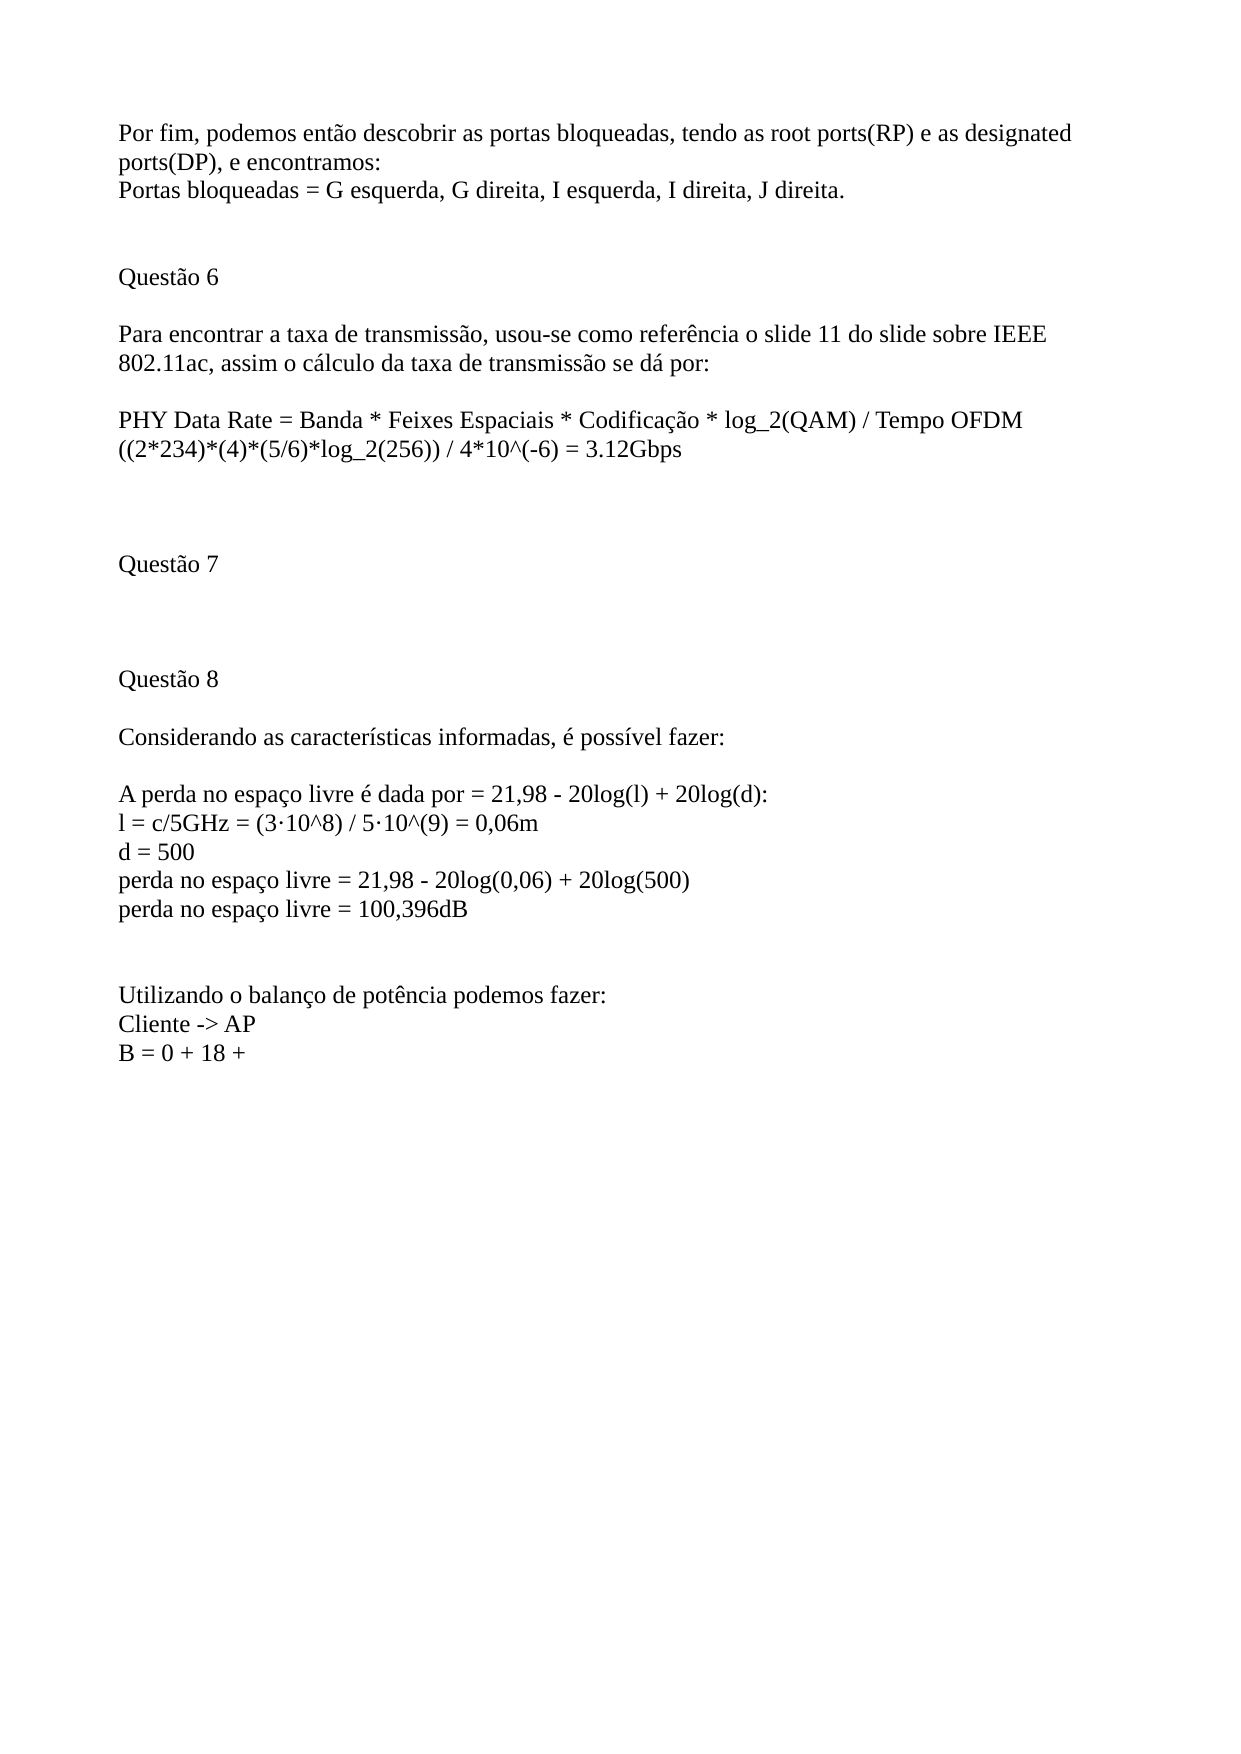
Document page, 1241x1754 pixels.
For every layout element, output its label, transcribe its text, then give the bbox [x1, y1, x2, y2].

text Para encontrar a taxa de transmissão, usou-se como referência o slide 11 do slide sobre IEEE 802.11ac, assim o cálculo da taxa de transmissão se dá por: [118, 319, 1122, 377]
text PHY Data Rate = Banda * Feixes Espaciais * Codificação * log_2(QAM) / Tempo OFDM [118, 406, 1122, 434]
text A perda no espaço livre é dada por = 21,98 - 20log(l) + 20log(d): [118, 779, 1122, 808]
text perda no espaço livre = 100,396dB [118, 894, 1122, 923]
text perda no espaço livre = 21,98 - 20log(0,06) + 20log(500) [118, 866, 1122, 894]
text Considerando as características informadas, é possível fazer: [118, 722, 1122, 751]
text Utilizando o balanço de potência podemos fazer: [118, 981, 1122, 1009]
text ((2*234)*(4)*(5/6)*log_2(256)) / 4*10^(-6) = 3.12Gbps [118, 434, 1122, 463]
text B = 0 + 18 + [118, 1038, 1122, 1067]
text Questão 6 [118, 262, 1122, 291]
text Questão 8 [118, 664, 1122, 693]
text d = 500 [118, 837, 1122, 866]
text Por fim, podemos então descobrir as portas bloqueadas, tendo as root ports(RP) e as designated ports(DP), e encontramos: [118, 118, 1122, 176]
text Cliente -> AP [118, 1009, 1122, 1038]
text Portas bloqueadas = G esquerda, G direita, I esquerda, I direita, J direita. [118, 176, 1122, 204]
text Questão 7 [118, 549, 1122, 578]
text l = c/5GHz = (3·10^8) / 5·10^(9) = 0,06m [118, 808, 1122, 837]
